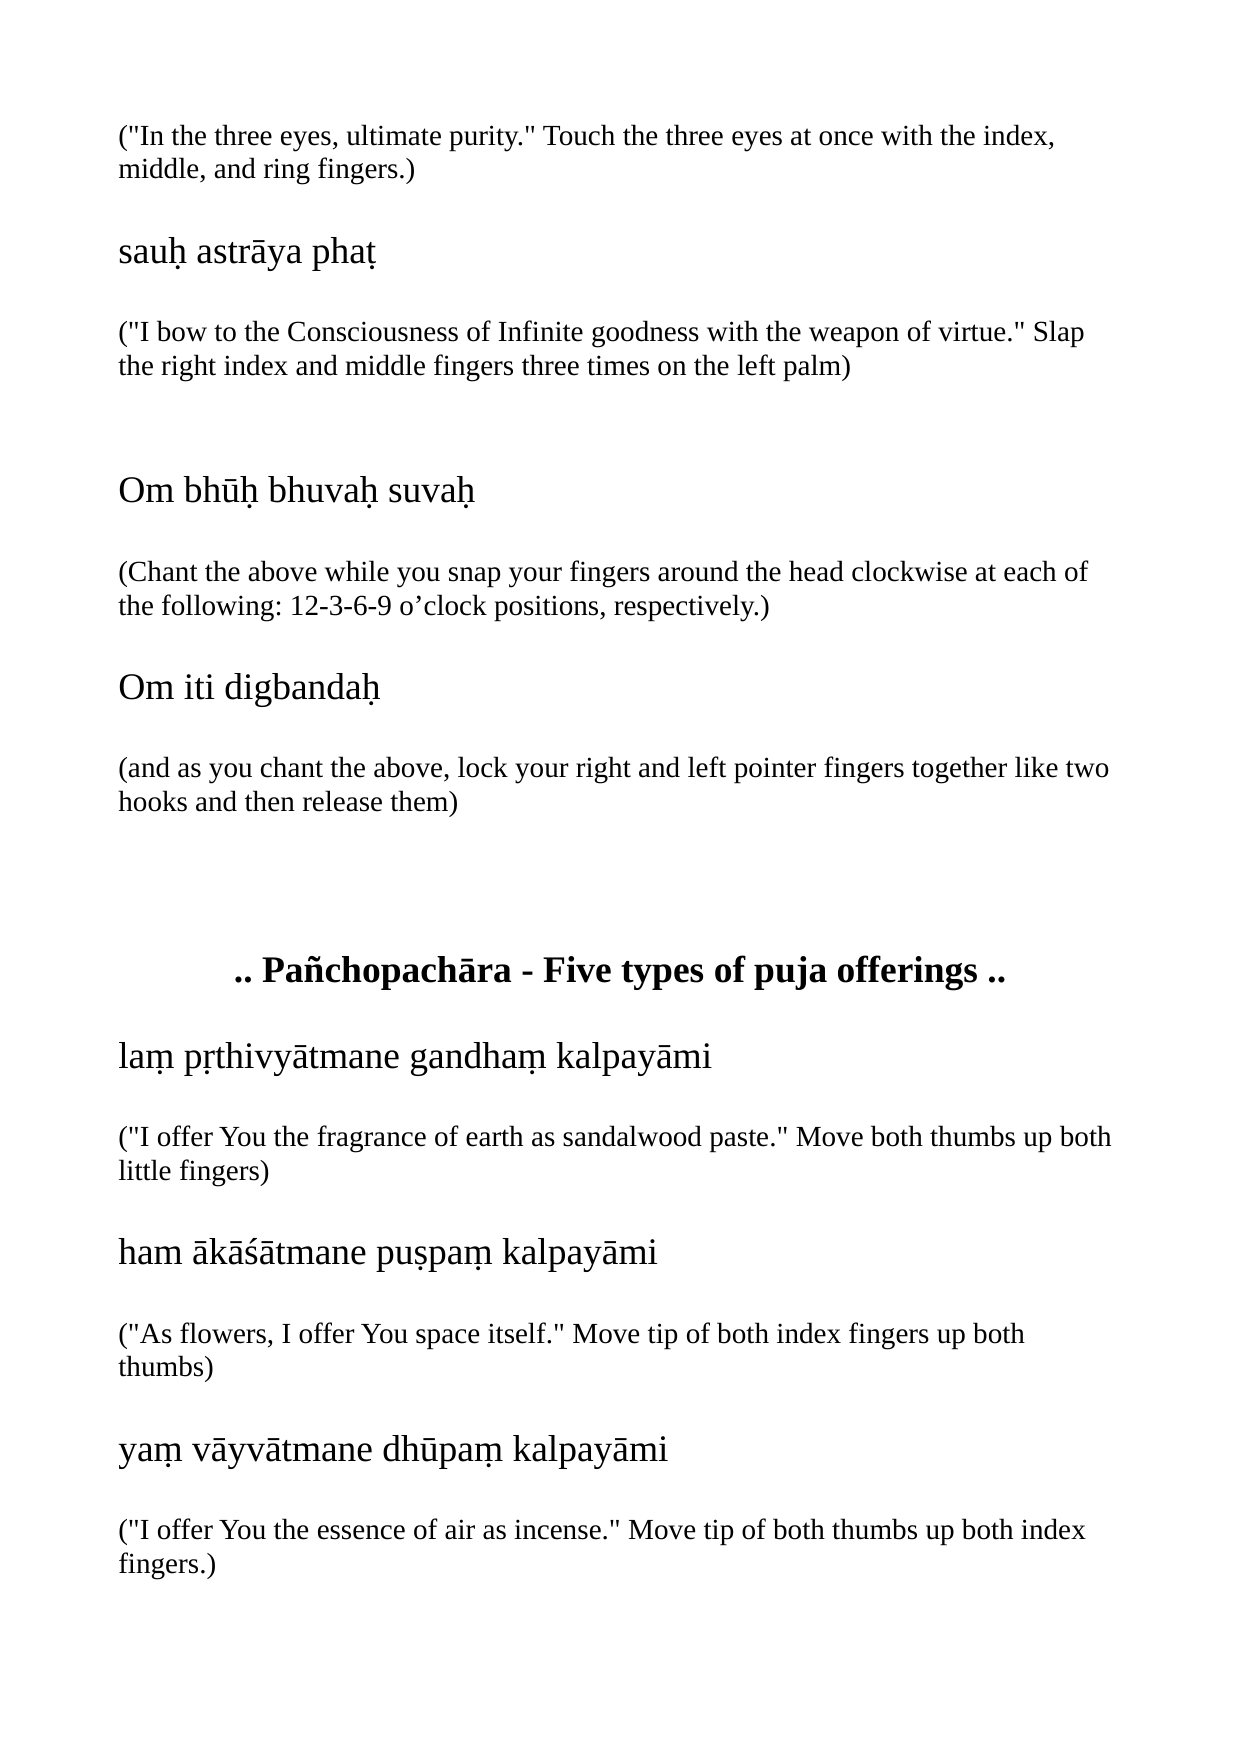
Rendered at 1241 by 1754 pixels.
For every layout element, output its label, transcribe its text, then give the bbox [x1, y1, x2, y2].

text ("I offer You the essence of air as incense." Move tip of both thumbs up both index fingers.) [118, 1512, 1122, 1579]
text Om iti digbandaḥ [118, 664, 1122, 707]
text (and as you chant the above, lock your right and left pointer fingers together like two hooks and then release them) [118, 751, 1122, 818]
text ("In the three eyes, ultimate purity." Touch the three eyes at once with the index, middle, and ring fingers.) [118, 118, 1122, 185]
text sauḥ astrāya phaṭ [118, 228, 1122, 271]
text ham ākāśātmane puṣpaṃ kalpayāmi [118, 1230, 1122, 1273]
text Om bhūḥ bhuvaḥ suvaḥ [118, 468, 1122, 511]
text .. Pañchopachāra - Five types of puja offerings .. [118, 947, 1122, 990]
text laṃ pṛthivyātmane gandhaṃ kalpayāmi [118, 1033, 1122, 1076]
text yaṃ vāyvātmane dhūpaṃ kalpayāmi [118, 1426, 1122, 1469]
text (Chant the above while you snap your fingers around the head clockwise at each of the following: 12-3-6-9 o’clock positions, respectively.) [118, 554, 1122, 621]
text ("As flowers, I offer You space itself." Move tip of both index fingers up both thumbs) [118, 1316, 1122, 1383]
text ("I offer You the fragrance of earth as sandalwood paste." Move both thumbs up both little fingers) [118, 1119, 1122, 1187]
text ("I bow to the Consciousness of Infinite goodness with the weapon of virtue." Slap the right index and middle fingers three times on the left palm) [118, 314, 1122, 382]
